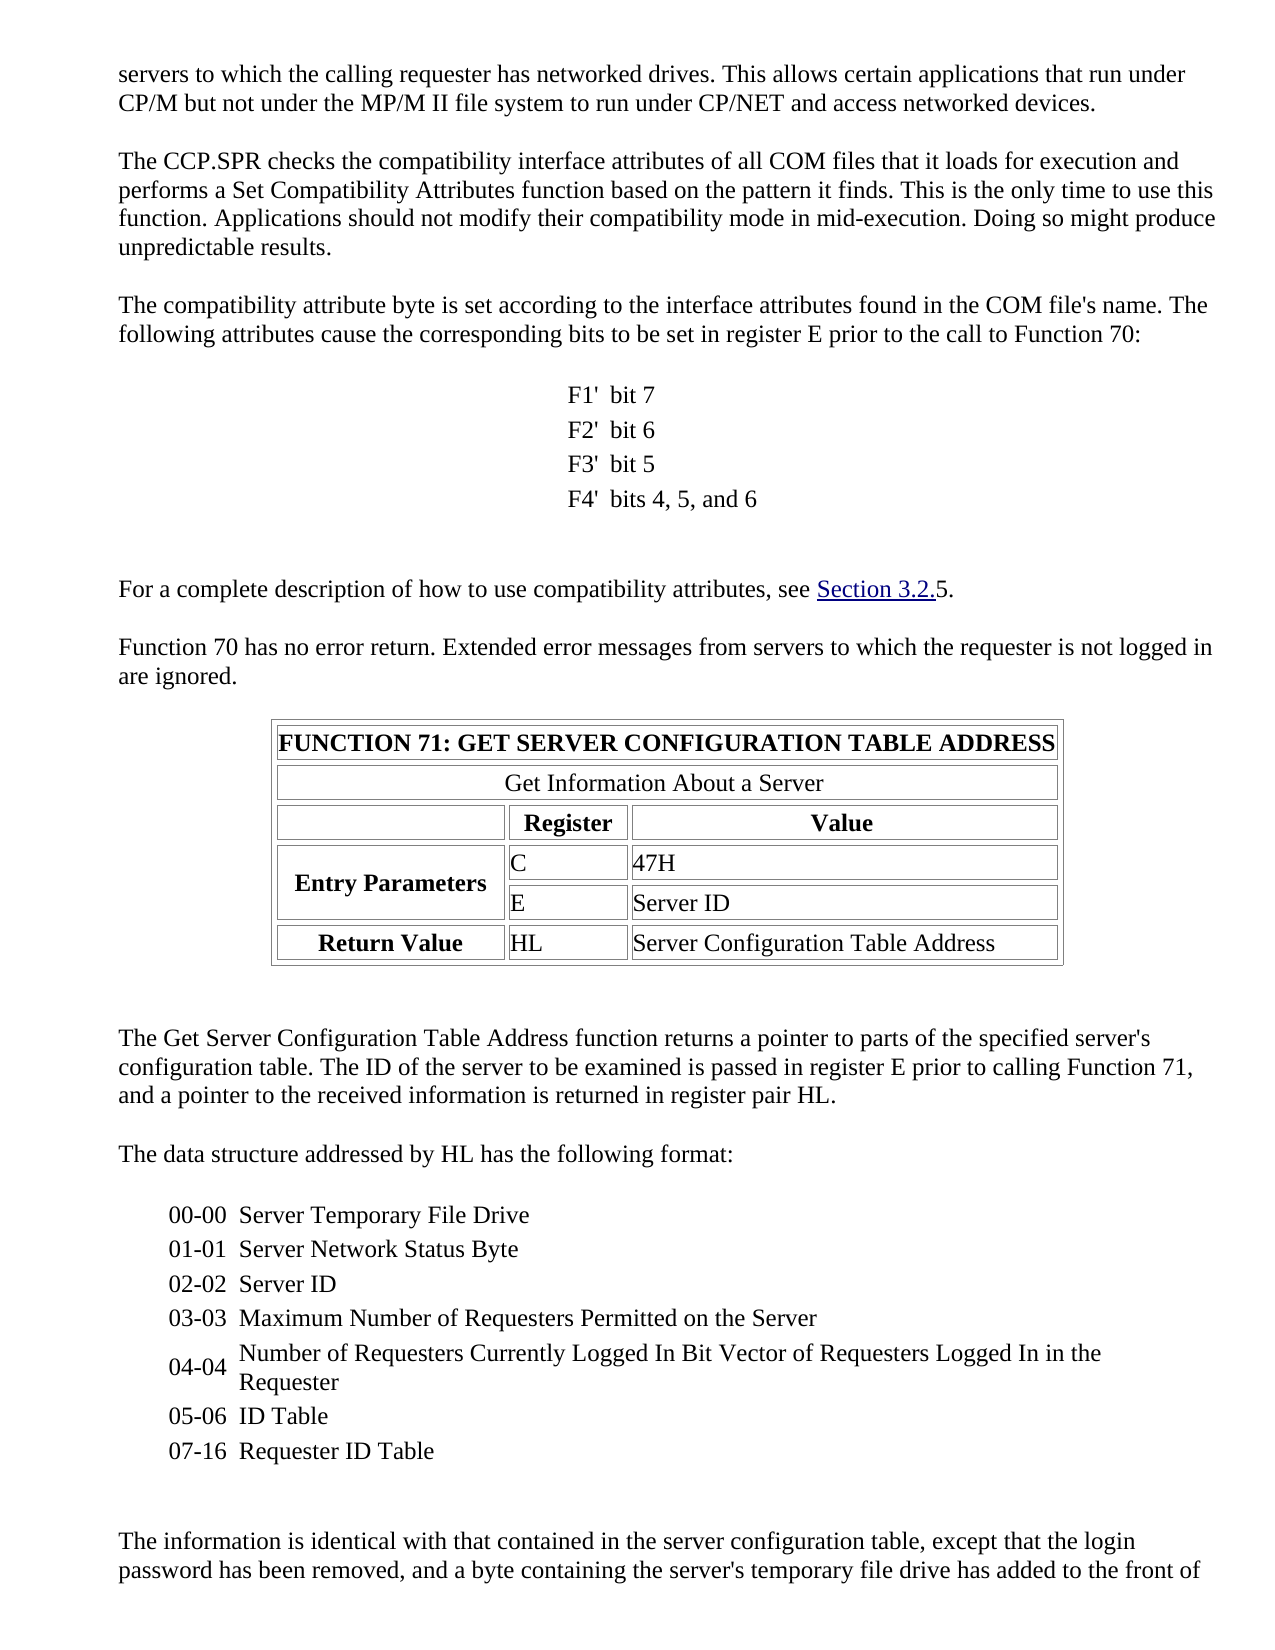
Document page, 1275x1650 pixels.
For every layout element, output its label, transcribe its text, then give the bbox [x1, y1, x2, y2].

table_cell 47H [629, 839, 1060, 879]
table_cell ID Table [236, 1399, 1169, 1433]
table_cell Requester ID Table [236, 1433, 1169, 1468]
text The information is identical with that contained in the server configuration table, except that the login password has been removed, and a byte containing the server's temporary file drive has added to the front of [118, 1526, 1216, 1583]
table_header 00-00 [165, 1197, 236, 1231]
table_cell Server Configuration Table Address [629, 919, 1060, 959]
table_cell Server ID [236, 1266, 1169, 1301]
table_cell Server Network Status Byte [236, 1231, 1169, 1266]
table_cell 05-06 [165, 1399, 236, 1433]
text For a complete description of how to use compatibility attributes, see Section 3.2.5. [118, 574, 1216, 603]
text The data structure addressed by HL has the following format: [118, 1139, 1216, 1167]
table_cell F2' [565, 412, 607, 447]
table_cell bit 5 [607, 447, 769, 481]
text The compatibility attribute byte is set according to the interface attributes found in the COM file's name. The following attributes cause the corresponding bits to be set in register E prior to the call to Function 70: [118, 291, 1216, 348]
table_cell Register [507, 800, 629, 839]
table_cell Value [629, 799, 1060, 839]
table_cell 01-01 [165, 1231, 236, 1266]
table_cell E [507, 879, 629, 919]
text The Get Server Configuration Table Address function returns a pointer to parts of the specified server's configuration table. The ID of the server to be examined is passed in register E prior to calling Function 71, and a pointer to the received information is returned in register pair HL. [118, 1023, 1216, 1109]
table_header bit 7 [607, 378, 769, 412]
table_cell 02-02 [165, 1266, 236, 1301]
table_cell [274, 799, 507, 839]
table_cell Entry Parameters [274, 839, 507, 919]
table_header F1' [565, 378, 607, 412]
table_header Server Temporary File Drive [236, 1197, 1169, 1231]
table_cell Number of Requesters Currently Logged In Bit Vector of Requesters Logged In in the Requester [236, 1335, 1169, 1398]
table_header FUNCTION 71: GET SERVER CONFIGURATION TABLE ADDRESS [274, 720, 1060, 759]
table_cell bit 6 [607, 412, 769, 447]
table_cell Return Value [274, 919, 507, 959]
table_cell F3' [565, 447, 607, 481]
table_cell HL [507, 919, 629, 959]
table_cell Maximum Number of Requesters Permitted on the Server [236, 1301, 1169, 1335]
table_cell 04-04 [165, 1335, 236, 1398]
text Function 70 has no error return. Extended error messages from servers to which the requester is not logged in are ignored. [118, 632, 1216, 690]
table_cell 03-03 [165, 1301, 236, 1335]
table_cell [278, 806, 504, 839]
text servers to which the calling requester has networked drives. This allows certain applications that run under CP/M but not under the MP/M II file system to run under CP/NET and access networked devices. [118, 59, 1216, 117]
table_cell C [507, 839, 629, 879]
table_cell Get Information About a Server [274, 759, 1060, 799]
table_cell 07-16 [165, 1433, 236, 1468]
table_cell F4' [565, 481, 607, 516]
table_cell Server ID [629, 879, 1060, 919]
table_cell bits 4, 5, and 6 [607, 481, 769, 516]
text The CCP.SPR checks the compatibility interface attributes of all COM files that it loads for execution and performs a Set Compatibility Attributes function based on the pattern it finds. This is the only time to use this function. Applications should not modify their compatibility mode in mid-execution. Doing so might produce unpredictable results. [118, 146, 1216, 261]
